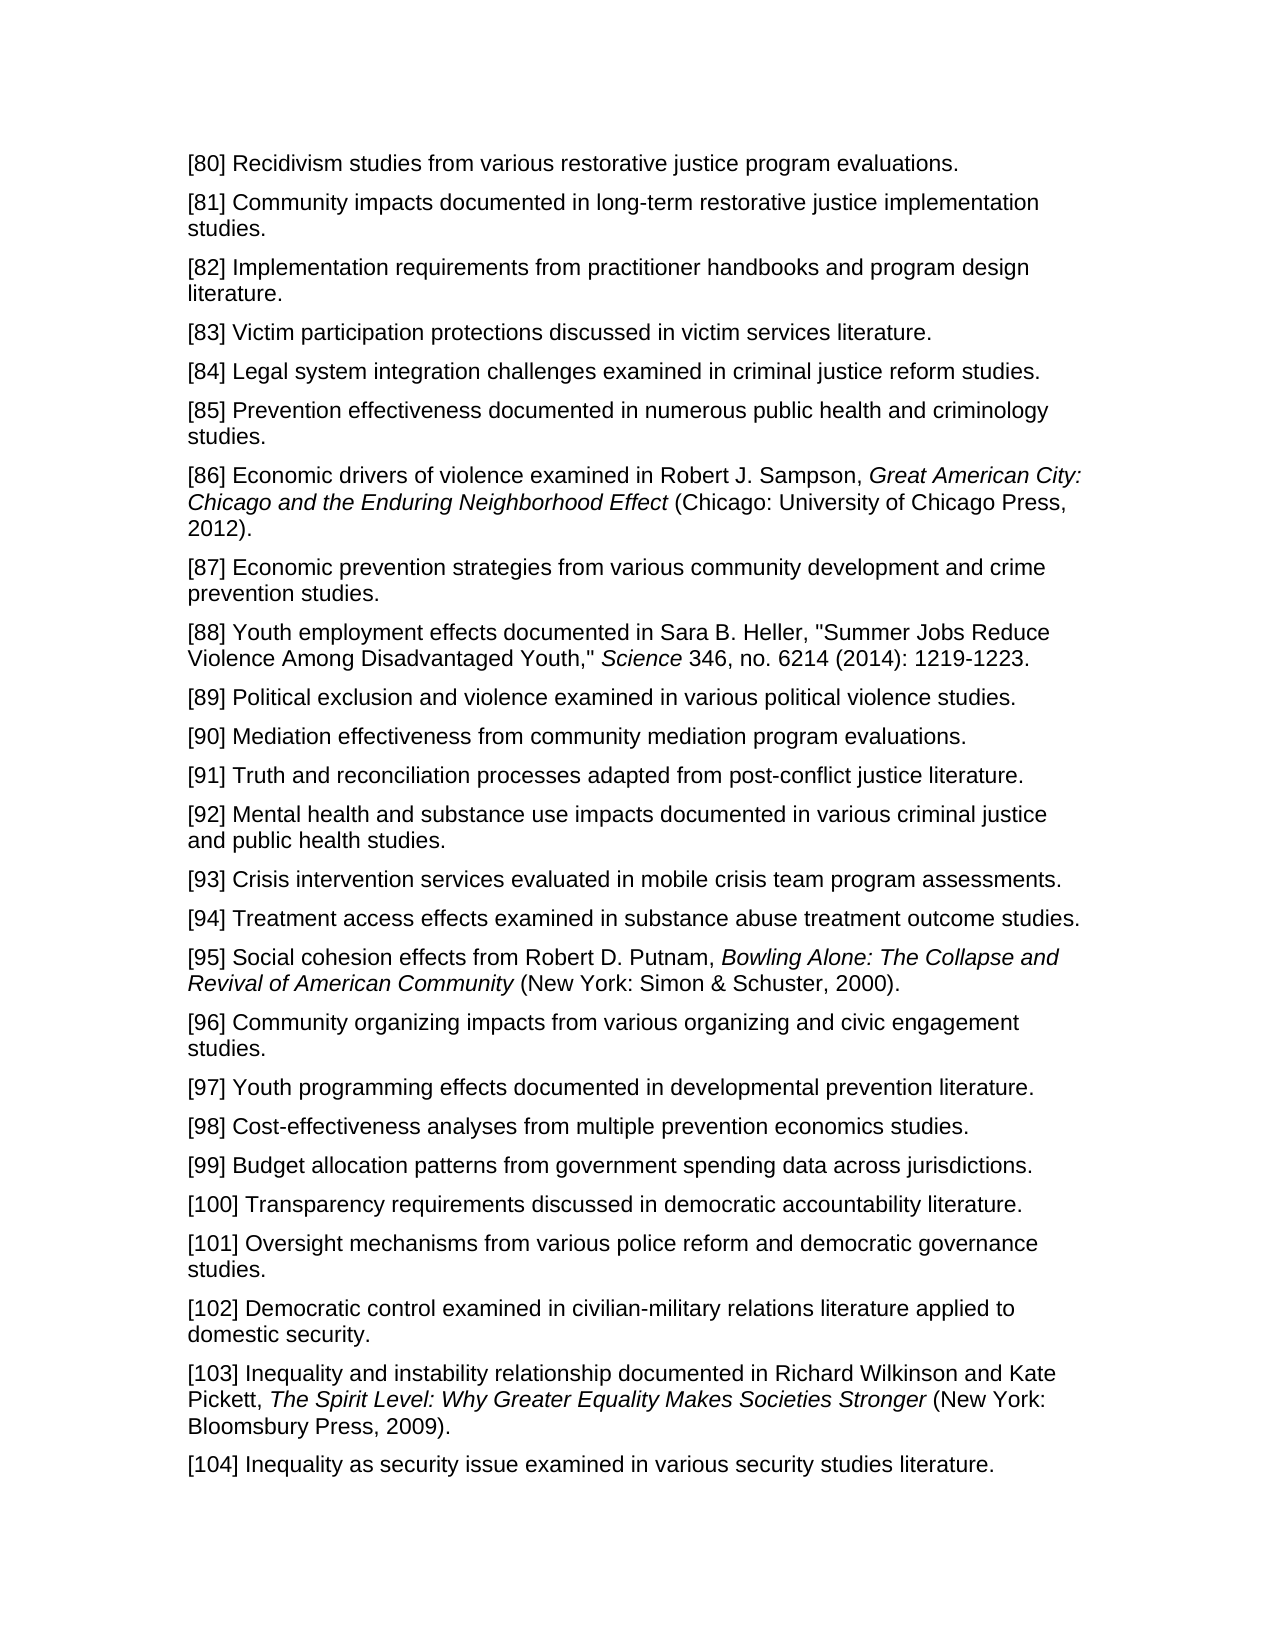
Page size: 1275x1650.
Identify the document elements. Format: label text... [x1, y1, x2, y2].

text [86] Economic drivers of violence examined in Robert J. Sampson, Great American City: Chicago and the Enduring Neighborhood Effect (Chicago: University of Chicago Press, 2012). [187, 462, 1087, 541]
text [102] Democratic control examined in civilian-military relations literature applied to domestic security. [187, 1295, 1087, 1347]
text [99] Budget allocation patterns from government spending data across jurisdictions. [187, 1152, 1087, 1178]
text [83] Victim participation protections discussed in victim services literature. [187, 319, 1087, 346]
text [87] Economic prevention strategies from various community development and crime prevention studies. [187, 554, 1087, 606]
text [98] Cost-effectiveness analyses from multiple prevention economics studies. [187, 1113, 1087, 1139]
text [96] Community organizing impacts from various organizing and civic engagement studies. [187, 1009, 1087, 1062]
text [80] Recidivism studies from various restorative justice program evaluations. [187, 150, 1087, 176]
text [84] Legal system integration challenges examined in criminal justice reform studies. [187, 358, 1087, 384]
text [90] Mediation effectiveness from community mediation program evaluations. [187, 723, 1087, 749]
text [103] Inequality and instability relationship documented in Richard Wilkinson and Kate Pickett, The Spirit Level: Why Greater Equality Makes Societies Stronger (New York: Bloomsbury Press, 2009). [187, 1360, 1087, 1439]
text [97] Youth programming effects documented in developmental prevention literature. [187, 1074, 1087, 1100]
text [93] Crisis intervention services evaluated in mobile crisis team program assessments. [187, 866, 1087, 892]
text [85] Prevention effectiveness documented in numerous public health and criminology studies. [187, 397, 1087, 450]
text [88] Youth employment effects documented in Sara B. Heller, "Summer Jobs Reduce Violence Among Disadvantaged Youth," Science 346, no. 6214 (2014): 1219-1223. [187, 619, 1087, 672]
text [94] Treatment access effects examined in substance abuse treatment outcome studies. [187, 905, 1087, 931]
text [100] Transparency requirements discussed in democratic accountability literature. [187, 1191, 1087, 1217]
text [81] Community impacts documented in long-term restorative justice implementation studies. [187, 189, 1087, 242]
text [101] Oversight mechanisms from various police reform and democratic governance studies. [187, 1229, 1087, 1282]
text [95] Social cohesion effects from Robert D. Putnam, Bowling Alone: The Collapse and Revival of American Community (New York: Simon & Schuster, 2000). [187, 944, 1087, 996]
text [91] Truth and reconciliation processes adapted from post-conflict justice literature. [187, 762, 1087, 788]
text [89] Political exclusion and violence examined in various political violence studies. [187, 684, 1087, 711]
text [104] Inequality as security issue examined in various security studies literature. [187, 1451, 1087, 1478]
text [92] Mental health and substance use impacts documented in various criminal justice and public health studies. [187, 801, 1087, 853]
text [82] Implementation requirements from practitioner handbooks and program design literature. [187, 254, 1087, 307]
